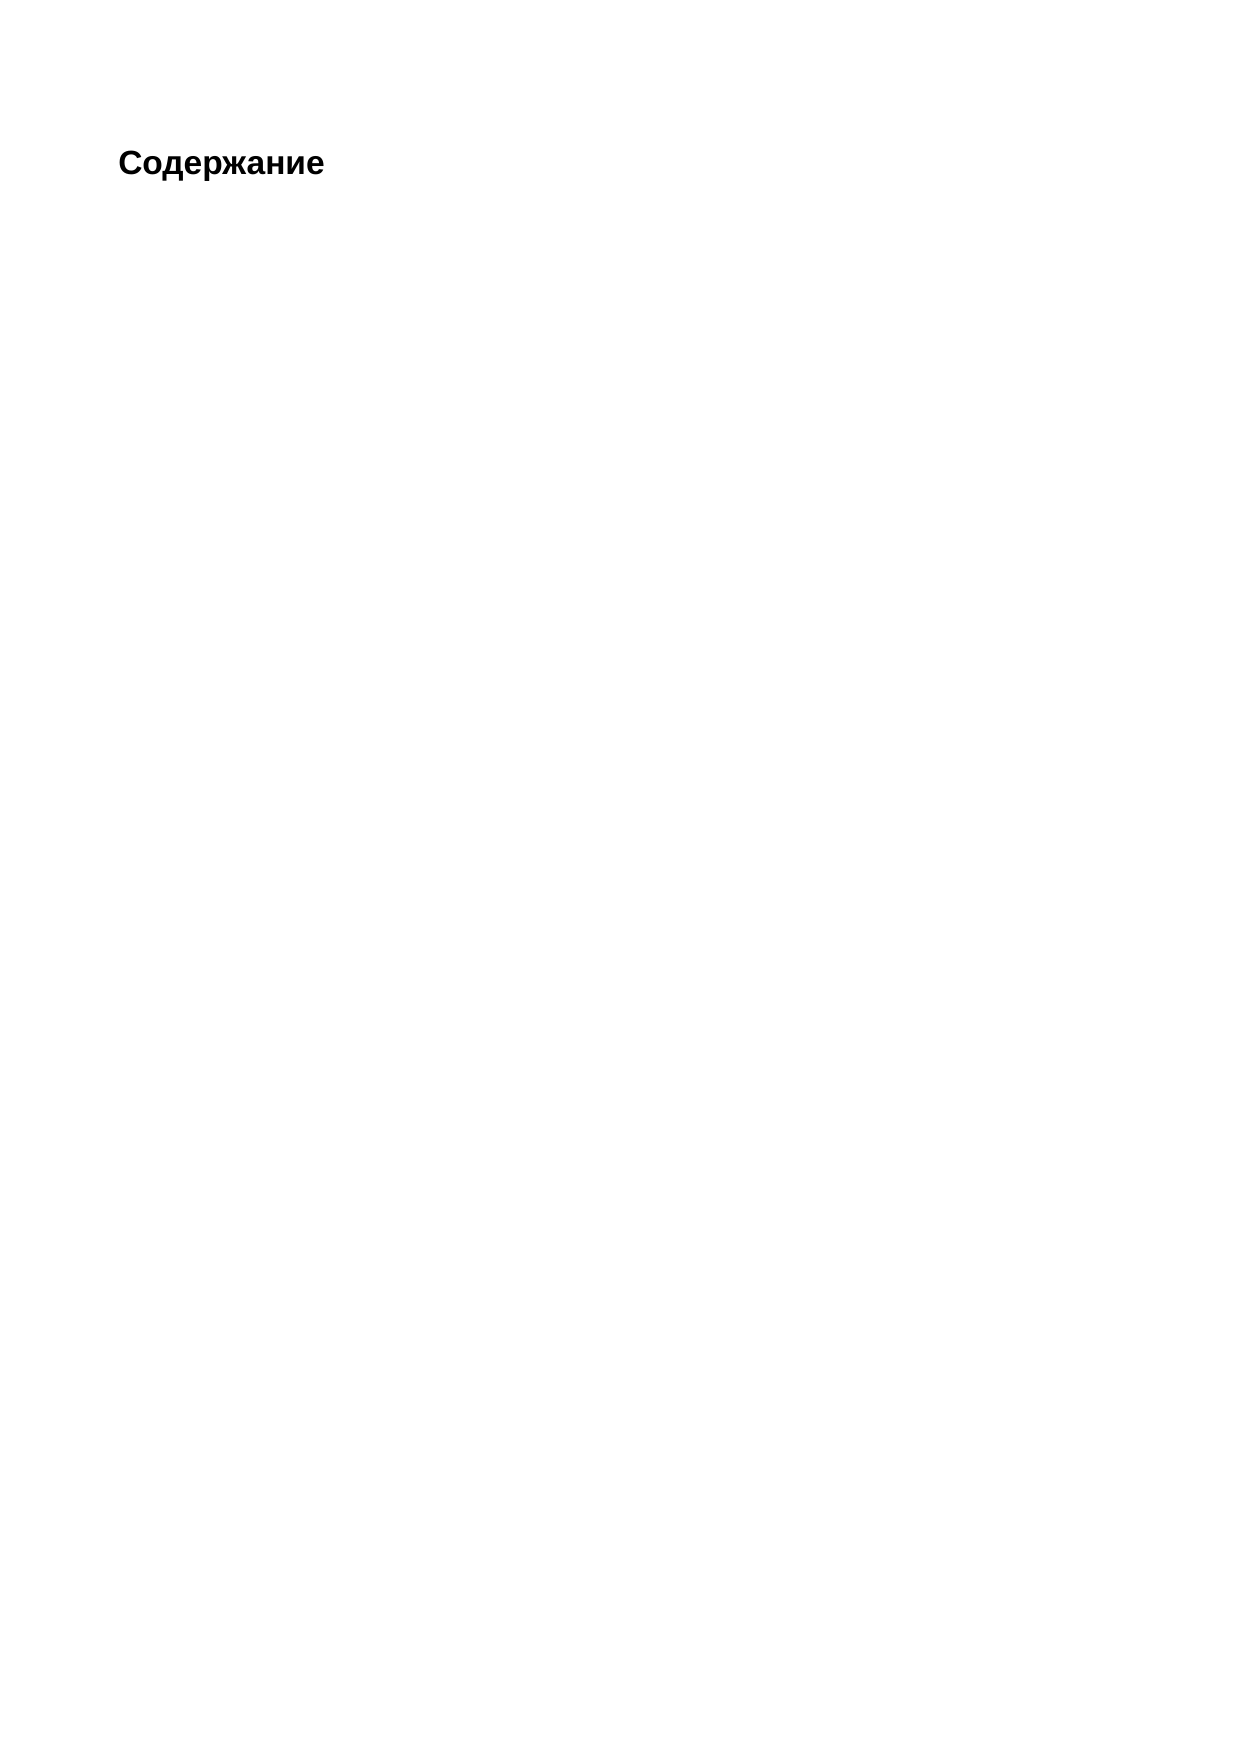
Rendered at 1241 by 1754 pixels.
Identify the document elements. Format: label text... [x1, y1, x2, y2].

subtitle Содержание [118, 143, 1122, 182]
